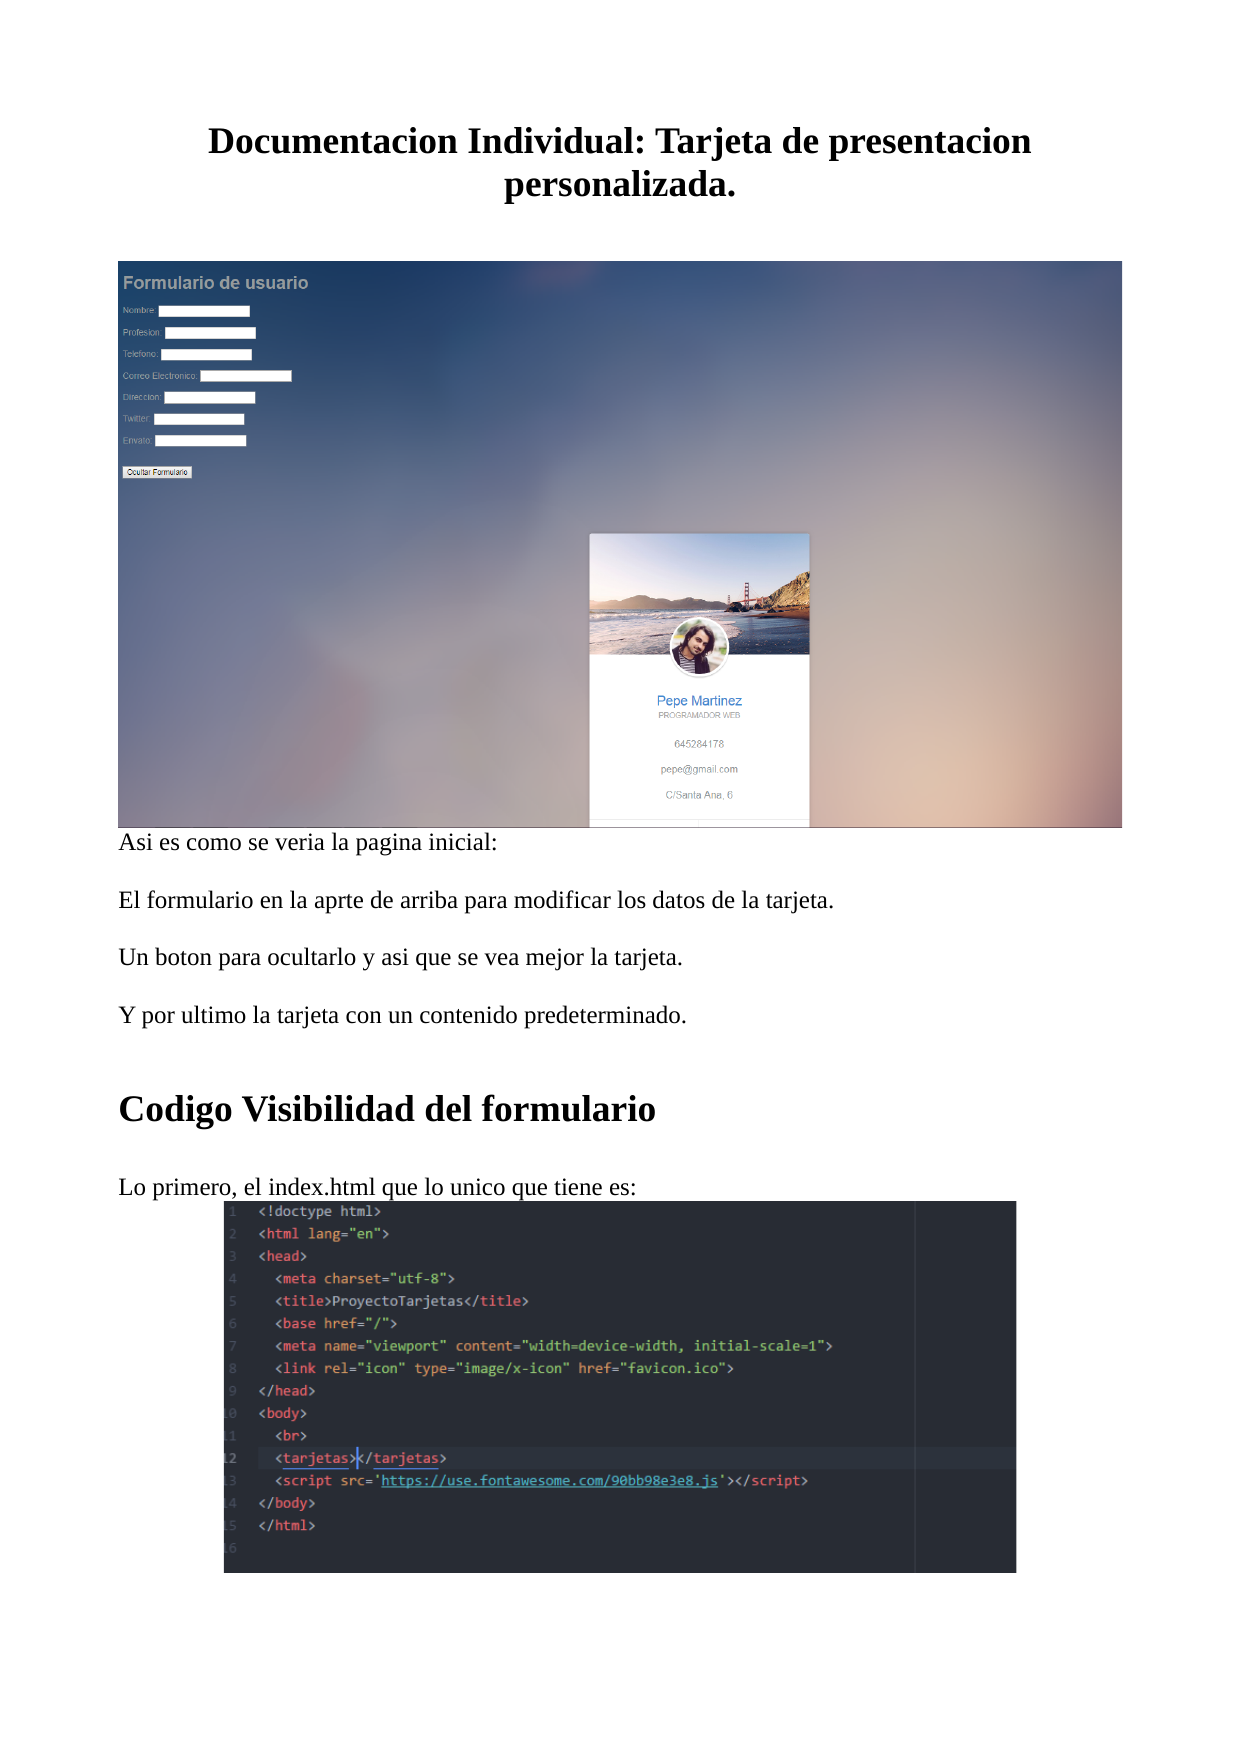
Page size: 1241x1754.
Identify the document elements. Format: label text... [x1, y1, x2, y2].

text Un boton para ocultarlo y asi que se vea mejor la tarjeta. [118, 942, 1122, 971]
text Documentacion Individual: Tarjeta de presentacion personalizada. [118, 118, 1122, 204]
text Asi es como se veria la pagina inicial: [118, 828, 1122, 856]
text Y por ultimo la tarjeta con un contenido predeterminado. [118, 1000, 1122, 1028]
text Codigo Visibilidad del formulario [118, 1086, 1122, 1129]
picture [223, 1201, 1017, 1573]
text Lo primero, el index.html que lo unico que tiene es: [118, 1172, 1122, 1201]
text El formulario en la aprte de arriba para modificar los datos de la tarjeta. [118, 885, 1122, 913]
picture [118, 261, 1123, 828]
